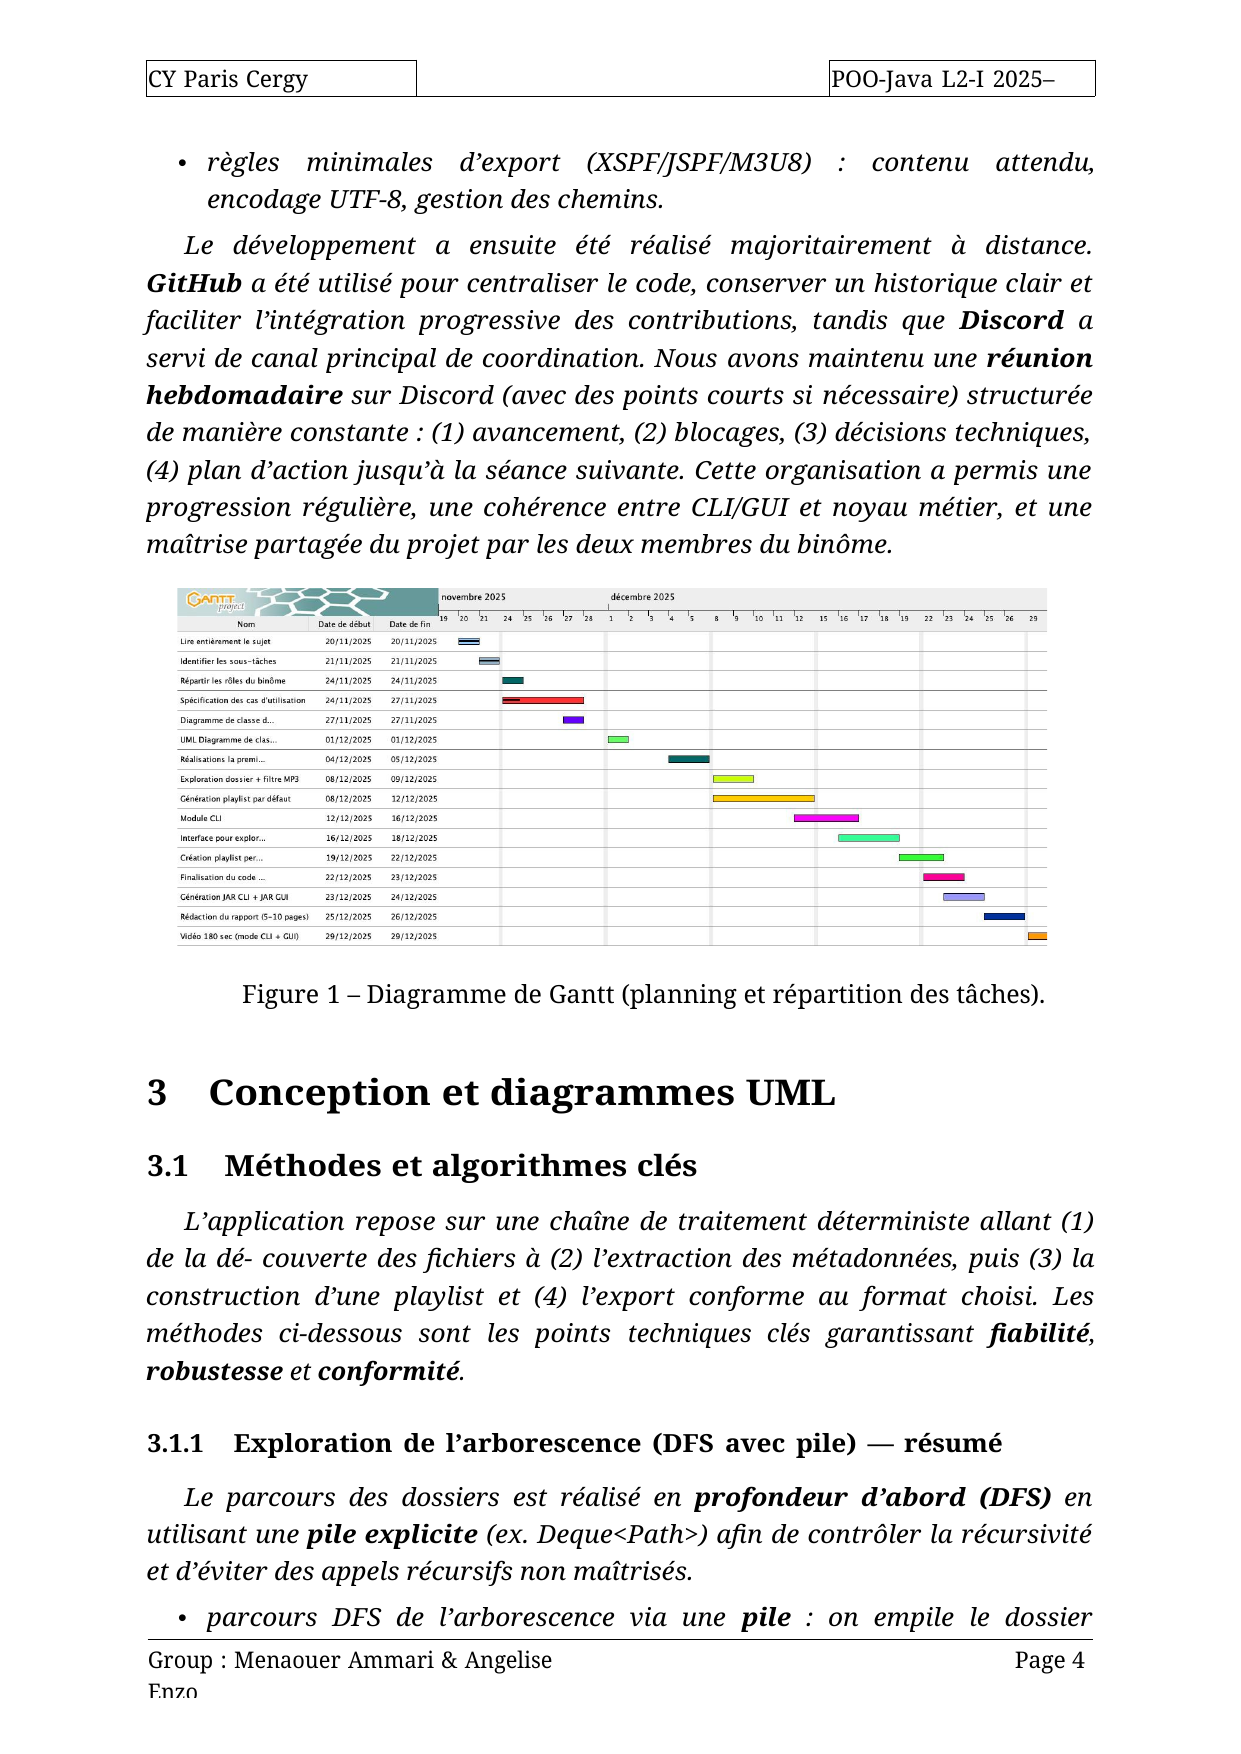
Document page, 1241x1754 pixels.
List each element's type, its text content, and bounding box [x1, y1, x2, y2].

text L’application repose sur une chaîne de traitement déterministe allant (1) de la dé- couverte des fichiers à (2) l’extraction des métadonnées, puis (3) la construction d’une playlist et (4) l’export conforme au format choisi. Les méthodes ci-dessous sont les points techniques clés garantissant fiabilité, robustesse et conformité. [146, 1204, 1096, 1387]
text Le parcours des dossiers est réalisé en profondeur d’abord (DFS) en utilisant une pile explicite (ex. Deque<Path>) afin de contrôler la récursivité et d’éviter des appels récursifs non maîtrisés. [146, 1479, 1093, 1588]
picture [177, 588, 1048, 946]
list parcours DFS de l’arborescence via une pile : on empile le dossier [178, 1600, 1093, 1634]
subtitle Méthodes et algorithmes clés [147, 1146, 1180, 1185]
text Le développement a ensuite été réalisé majoritairement à distance. GitHub a été utilisé pour centraliser le code, conserver un historique clair et faciliter l’intégration progressive des contributions, tandis que Discord a servi de canal principal de coordination. Nous avons maintenu une réunion hebdomadaire sur Discord (avec des points courts si nécessaire) structurée de manière constante : (1) avancement, (2) blocages, (3) décisions techniques, (4) plan d’action jusqu’à la séance suivante. Cette organisation a permis une progression régulière, une cohérence entre CLI/GUI et noyau métier, et une maîtrise partagée du projet par les deux membres du binôme. [146, 228, 1093, 561]
list règles minimales d’export (XSPF/JSPF/M3U8) : contenu attendu, encodage UTF-8, gestion des chemins. [178, 145, 1096, 216]
subtitle Conception et diagrammes UML [147, 1068, 1180, 1116]
subtitle Figure 1 – Diagramme de Gantt (planning et répartition des tâches). [242, 618, 1180, 1011]
subtitle Exploration de l’arborescence (DFS avec pile) — résumé [147, 1426, 1180, 1459]
